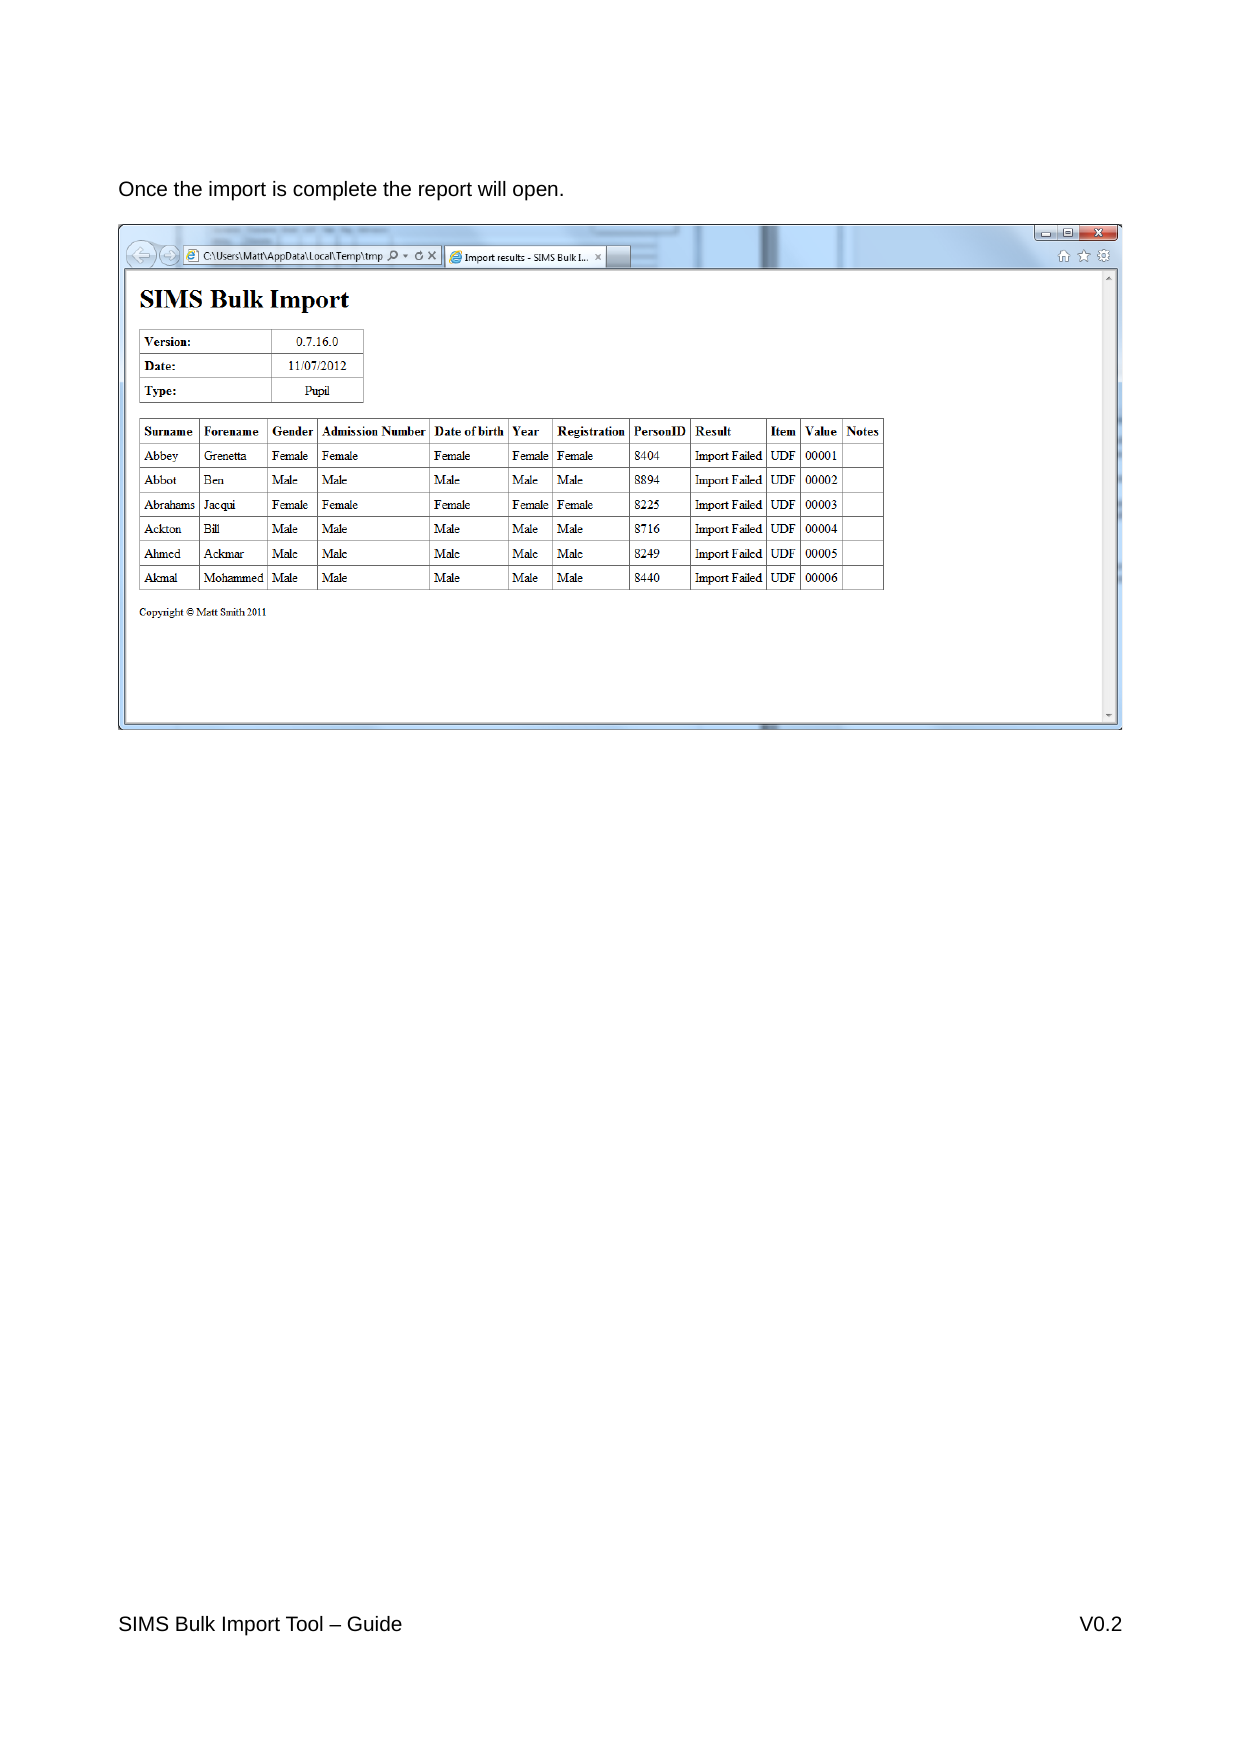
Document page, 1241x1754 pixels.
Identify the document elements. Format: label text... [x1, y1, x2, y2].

picture [118, 224, 1123, 730]
text Once the import is complete the report will open. [118, 176, 1122, 200]
